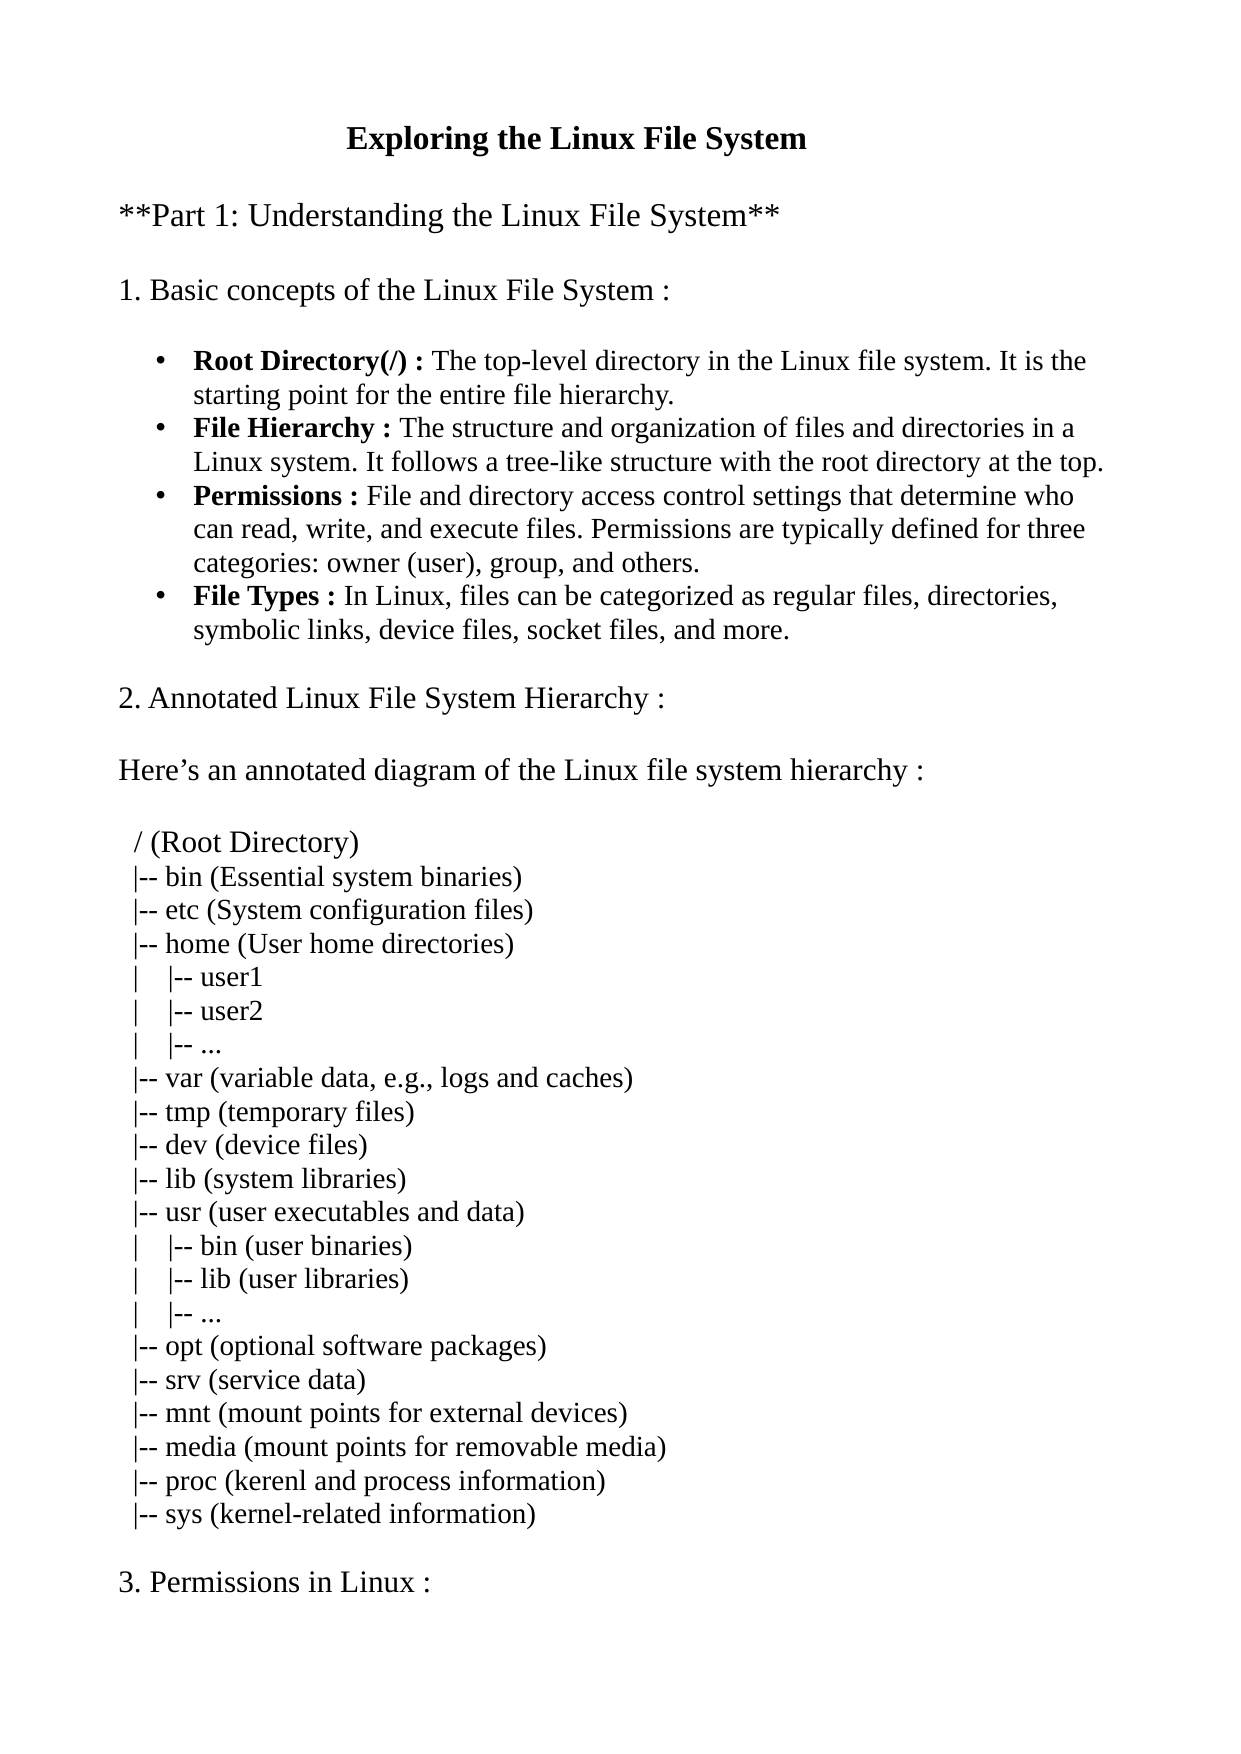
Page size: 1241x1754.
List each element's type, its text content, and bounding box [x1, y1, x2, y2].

text |-- home (User home directories) [118, 926, 1122, 959]
text | |-- ... [118, 1027, 1122, 1060]
list Root Directory(/) : The top-level directory in the Linux file system. It is the starting point for the entire file hierarchy. [156, 343, 1122, 411]
list File Hierarchy : The structure and organization of files and directories in a Linux system. It follows a tree-like structure with the root directory at the top. [156, 411, 1122, 478]
text |-- bin (Essential system binaries) [118, 859, 1122, 892]
text | |-- bin (user binaries) [118, 1228, 1122, 1261]
text 2. Annotated Linux File System Hierarchy : [118, 679, 1122, 715]
text |-- media (mount points for removable media) [118, 1429, 1122, 1463]
text | |-- lib (user libraries) [118, 1261, 1122, 1295]
text |-- lib (system libraries) [118, 1161, 1122, 1194]
text Exploring the Linux File System [118, 118, 1122, 156]
text |-- dev (device files) [118, 1127, 1122, 1161]
text |-- sys (kernel-related information) [118, 1496, 1122, 1530]
text |-- etc (System configuration files) [118, 892, 1122, 926]
text Here’s an annotated diagram of the Linux file system hierarchy : [118, 751, 1122, 787]
text 1. Basic concepts of the Linux File System : [118, 271, 1122, 307]
text |-- opt (optional software packages) [118, 1328, 1122, 1362]
text |-- proc (kerenl and process information) [118, 1463, 1122, 1496]
text |-- tmp (temporary files) [118, 1094, 1122, 1127]
text |-- mnt (mount points for external devices) [118, 1396, 1122, 1429]
text **Part 1: Understanding the Linux File System** [118, 195, 1122, 233]
text |-- srv (service data) [118, 1362, 1122, 1396]
list Permissions : File and directory access control settings that determine who can read, write, and execute files. Permissions are typically defined for three categories: owner (user), group, and others. [156, 478, 1122, 578]
text | |-- ... [118, 1295, 1122, 1328]
text 3. Permissions in Linux : [118, 1563, 1122, 1599]
text |-- usr (user executables and data) [118, 1194, 1122, 1228]
list File Types : In Linux, files can be categorized as regular files, directories, symbolic links, device files, socket files, and more. [156, 578, 1122, 646]
text | |-- user1 [118, 959, 1122, 993]
text / (Root Directory) [118, 823, 1122, 859]
text |-- var (variable data, e.g., logs and caches) [118, 1060, 1122, 1094]
text | |-- user2 [118, 993, 1122, 1027]
